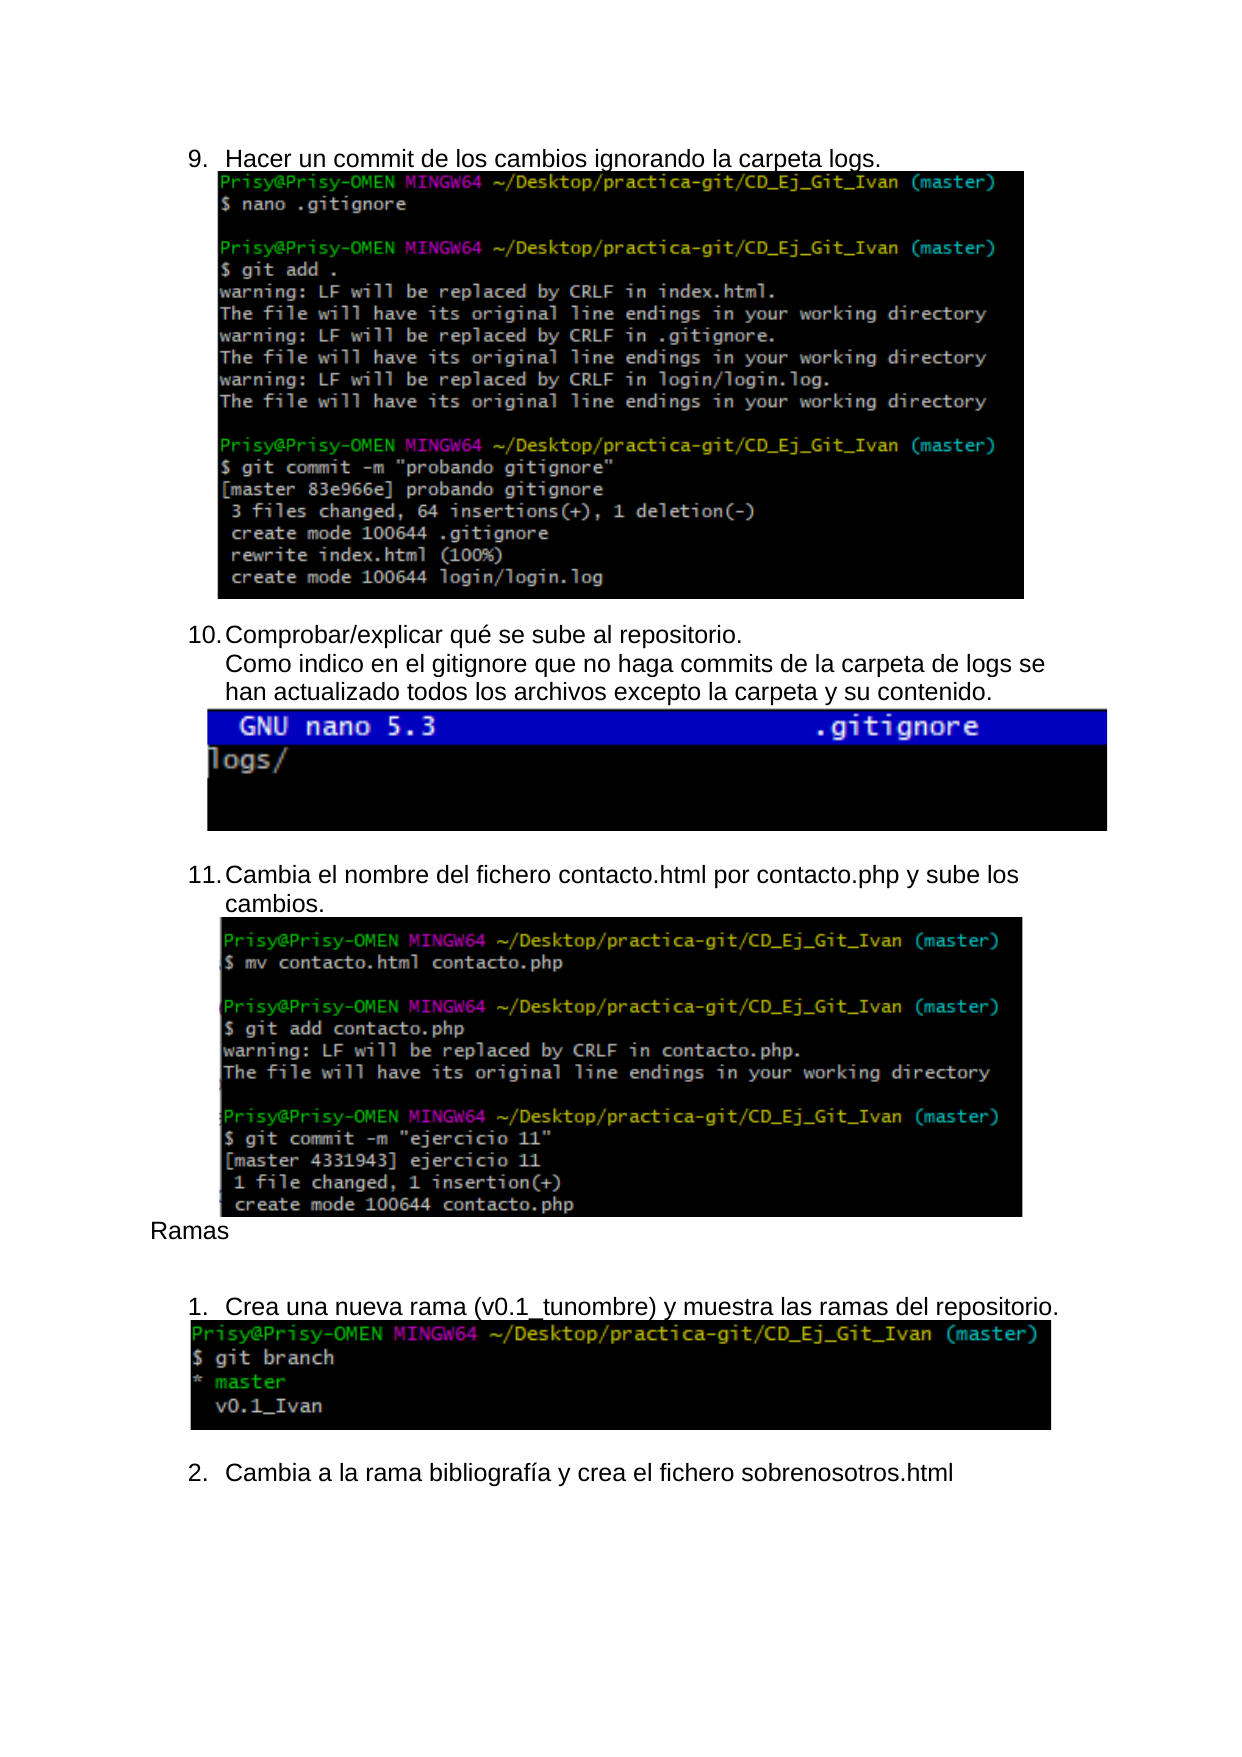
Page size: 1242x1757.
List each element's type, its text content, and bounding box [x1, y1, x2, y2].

picture [217, 171, 1024, 599]
list Cambia el nombre del fichero contacto.html por contacto.php y sube los cambios. [188, 860, 1092, 918]
list Comprobar/explicar qué se sube al repositorio. [188, 620, 1092, 648]
picture [190, 1320, 1052, 1430]
list Hacer un commit de los cambios ignorando la carpeta logs. [188, 150, 1092, 172]
list Crea una nueva rama (v0.1_tunombre) y muestra las ramas del repositorio. [188, 1292, 1092, 1320]
picture [207, 706, 1108, 831]
text Ramas [150, 959, 1092, 1245]
list Cambia a la rama bibliografía y crea el fichero sobrenosotros.html [188, 1458, 1092, 1487]
picture [219, 917, 1023, 1217]
list Como indico en el gitignore que no haga commits de la carpeta de logs se han actualizado todos los archivos excepto la carpeta y su contenido. [188, 648, 1092, 706]
